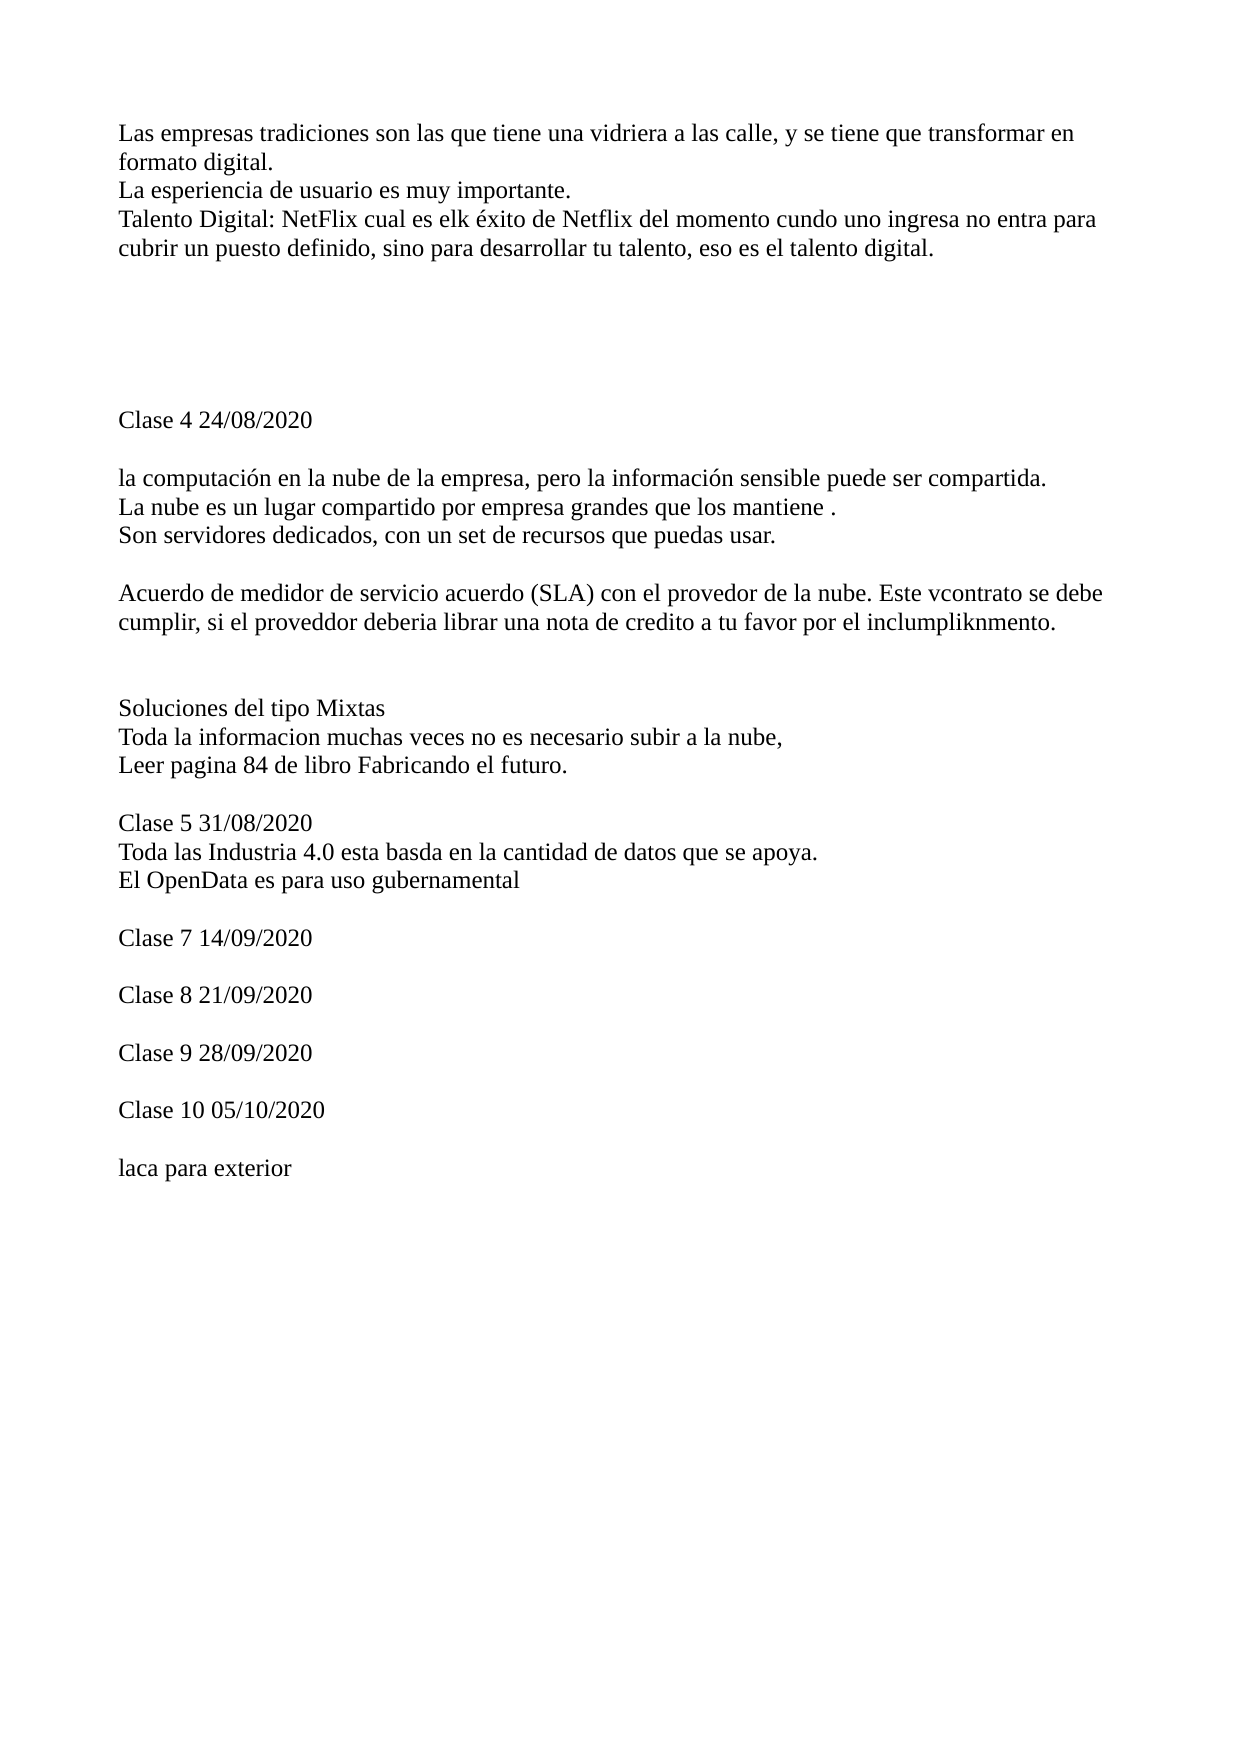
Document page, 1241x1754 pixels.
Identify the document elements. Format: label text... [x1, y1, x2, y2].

text la computación en la nube de la empresa, pero la información sensible puede ser compartida. [118, 463, 1122, 492]
text El OpenData es para uso gubernamental [118, 866, 1122, 894]
text laca para exterior [118, 1153, 1122, 1182]
text Clase 7 14/09/2020 [118, 923, 1122, 952]
text Toda la informacion muchas veces no es necesario subir a la nube, [118, 722, 1122, 751]
text Clase 5 31/08/2020 [118, 808, 1122, 837]
text Acuerdo de medidor de servicio acuerdo (SLA) con el provedor de la nube. Este vcontrato se debe cumplir, si el proveddor deberia librar una nota de credito a tu favor por el inclumpliknmento. [118, 578, 1122, 636]
text Clase 8 21/09/2020 [118, 981, 1122, 1009]
text La nube es un lugar compartido por empresa grandes que los mantiene . [118, 492, 1122, 521]
text Clase 10 05/10/2020 [118, 1096, 1122, 1124]
text La esperiencia de usuario es muy importante. [118, 176, 1122, 204]
text Clase 4 24/08/2020 [118, 406, 1122, 434]
text Toda las Industria 4.0 esta basda en la cantidad de datos que se apoya. [118, 837, 1122, 866]
text Clase 9 28/09/2020 [118, 1038, 1122, 1067]
text Leer pagina 84 de libro Fabricando el futuro. [118, 751, 1122, 779]
text Talento Digital: NetFlix cual es elk éxito de Netflix del momento cundo uno ingresa no entra para cubrir un puesto definido, sino para desarrollar tu talento, eso es el talento digital. [118, 204, 1122, 262]
text Las empresas tradiciones son las que tiene una vidriera a las calle, y se tiene que transformar en formato digital. [118, 118, 1122, 176]
text Soluciones del tipo Mixtas [118, 693, 1122, 722]
text Son servidores dedicados, con un set de recursos que puedas usar. [118, 521, 1122, 549]
